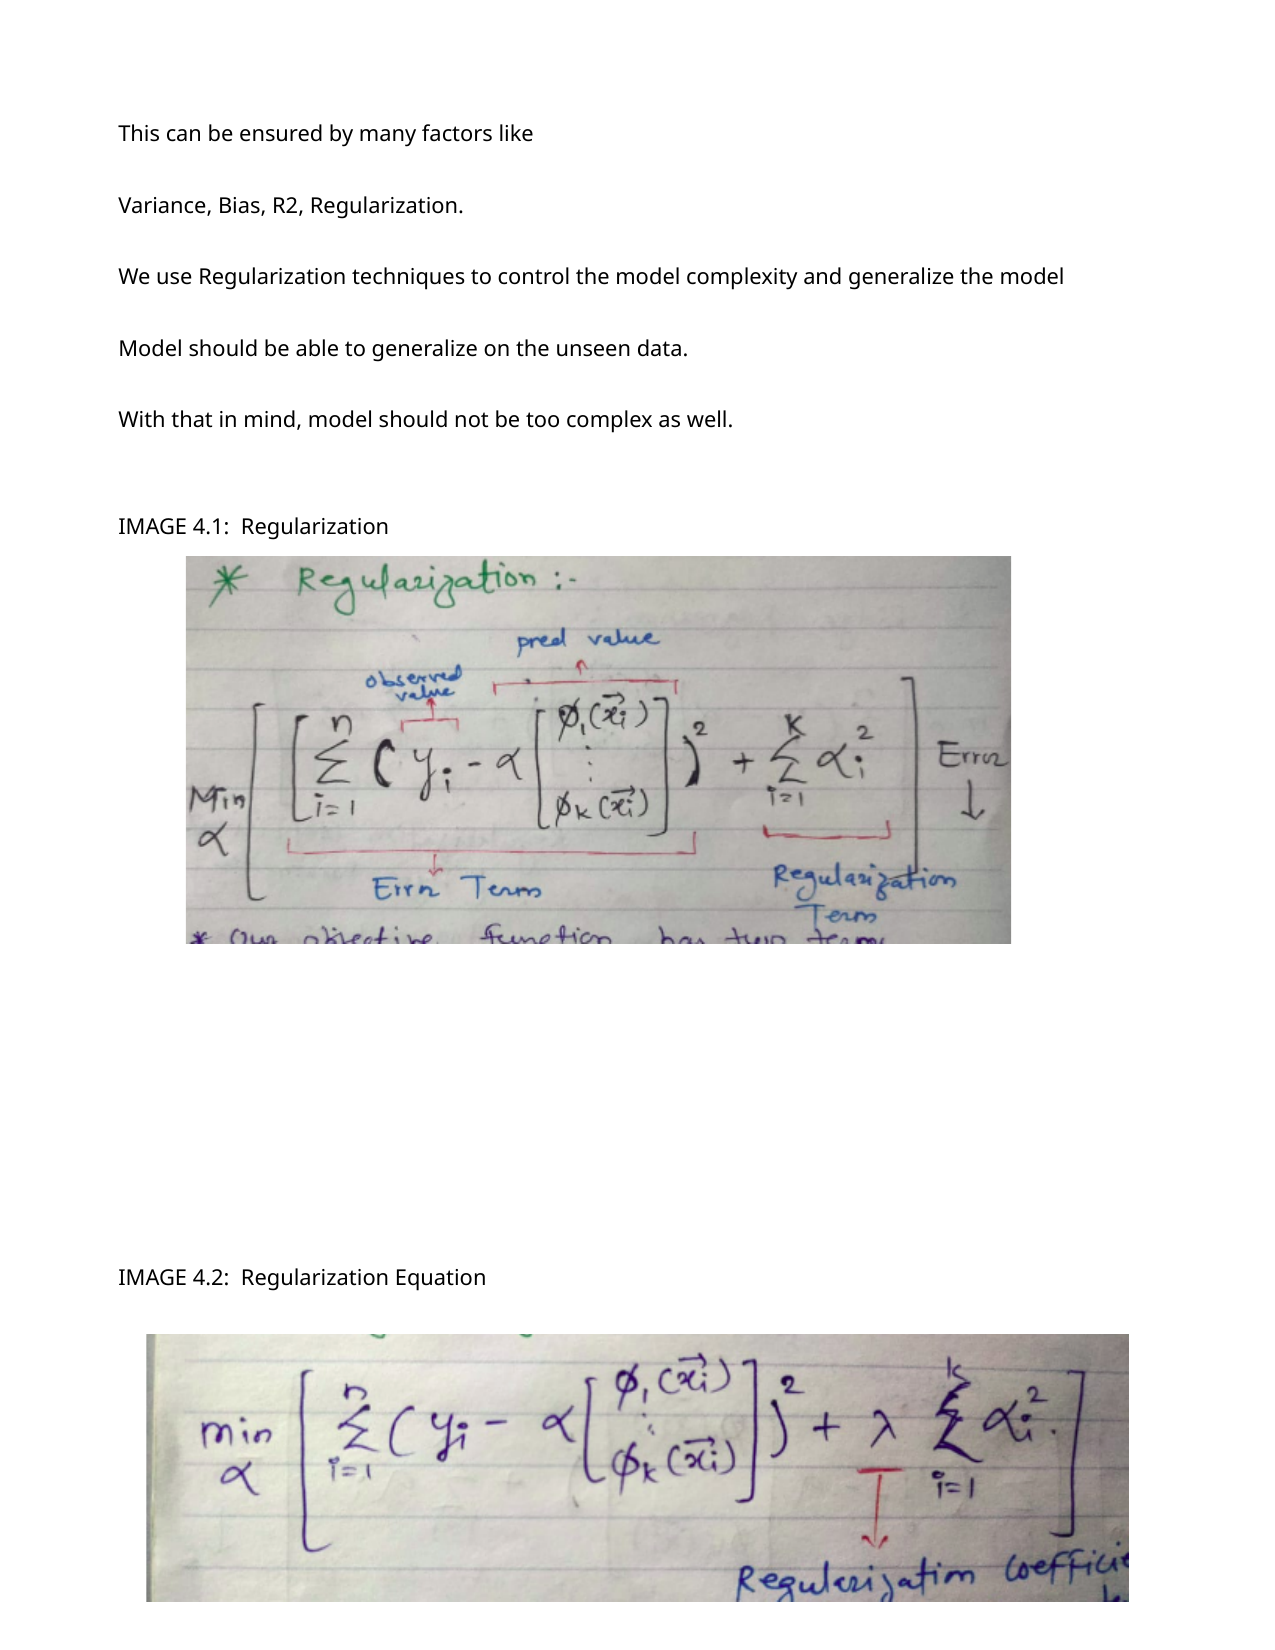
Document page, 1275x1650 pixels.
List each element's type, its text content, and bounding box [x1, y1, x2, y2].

picture [146, 1334, 1129, 1602]
text IMAGE 4.2: Regularization Equation [118, 1261, 1157, 1291]
text Variance, Bias, R2, Regularization. [118, 189, 1157, 219]
text With that in mind, model should not be too complex as well. [118, 404, 1157, 434]
text We use Regularization techniques to control the model complexity and generalize the model [118, 261, 1157, 291]
text This can be ensured by many factors like [118, 118, 1157, 148]
text IMAGE 4.1: Regularization [118, 511, 1157, 541]
picture [185, 556, 1012, 944]
text Model should be able to generalize on the unseen data. [118, 332, 1157, 362]
